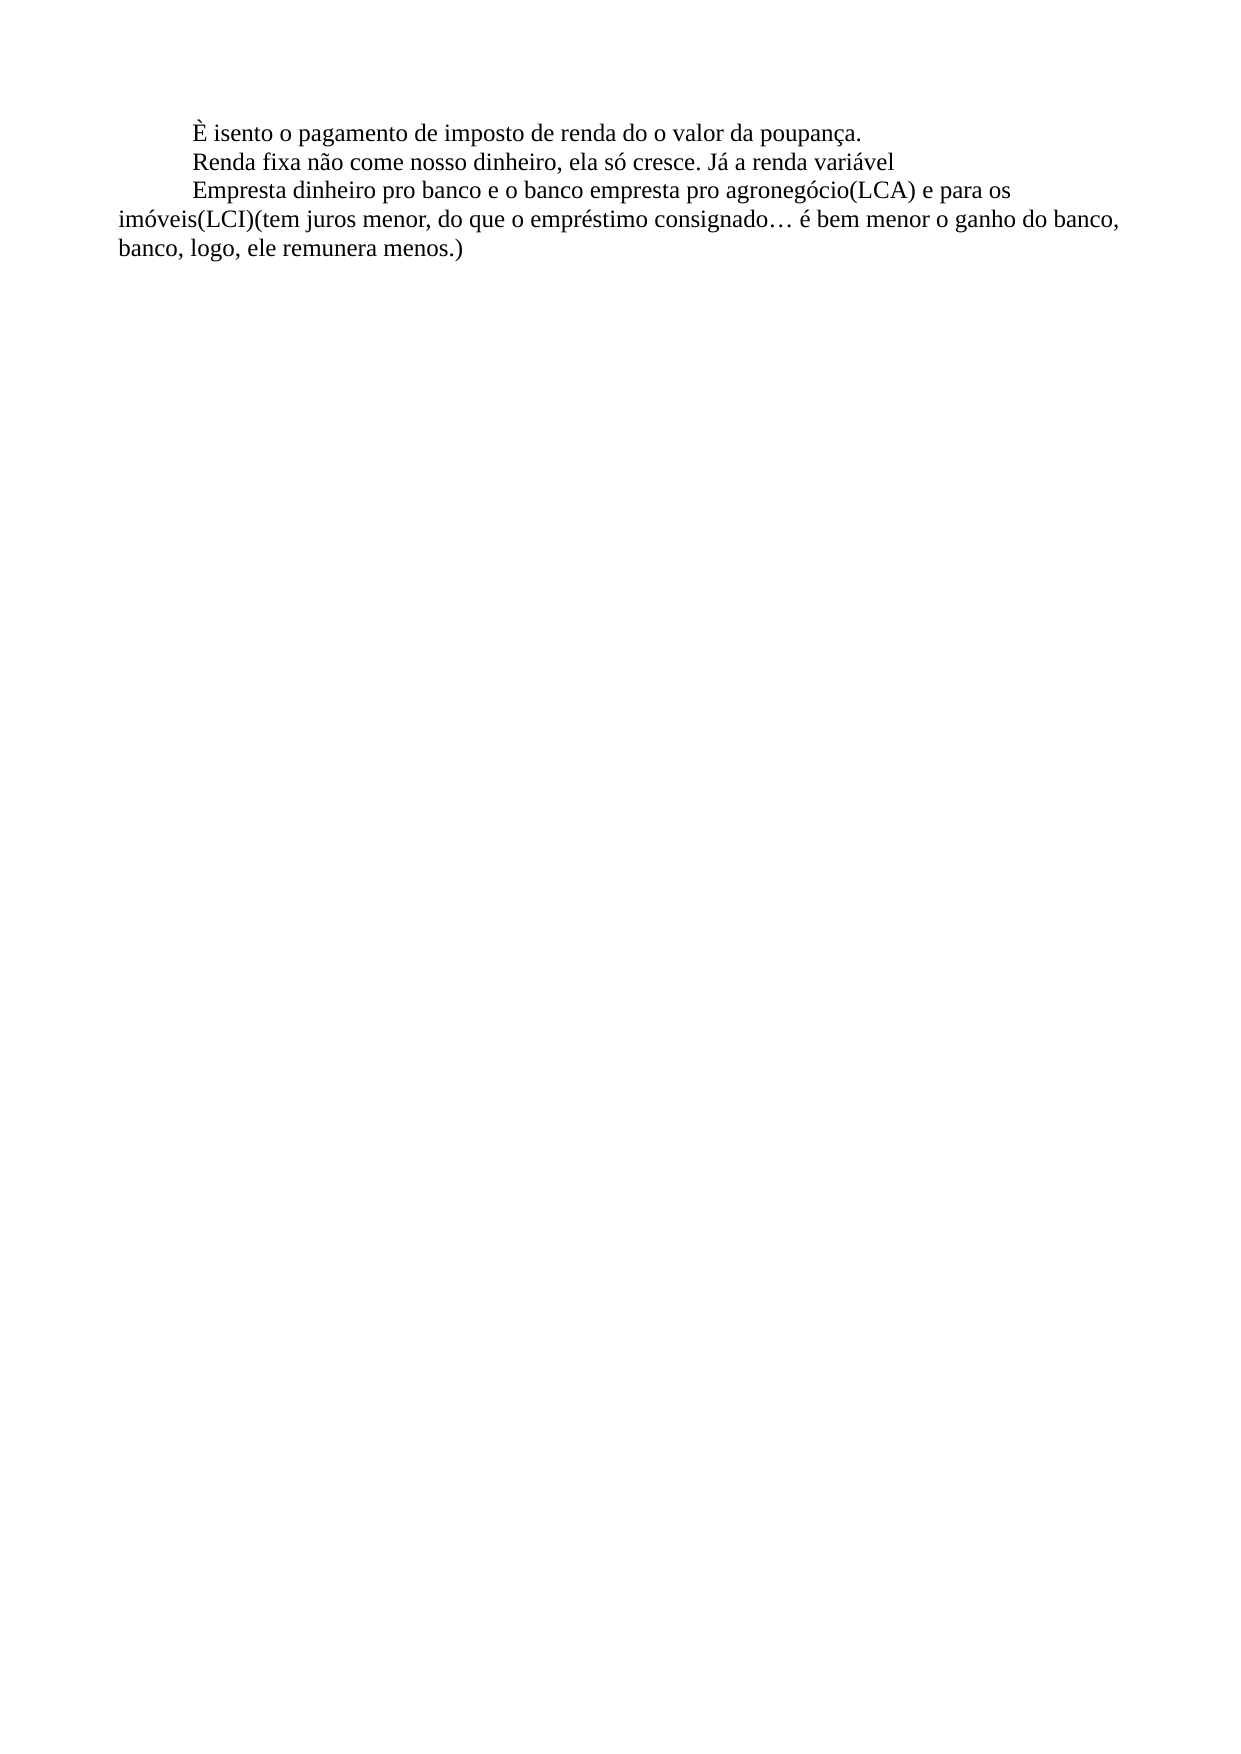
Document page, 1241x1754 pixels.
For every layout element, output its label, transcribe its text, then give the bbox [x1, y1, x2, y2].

text È isento o pagamento de imposto de renda do o valor da poupança. [118, 118, 1122, 147]
text Renda fixa não come nosso dinheiro, ela só cresce. Já a renda variável [118, 147, 1122, 176]
text Empresta dinheiro pro banco e o banco empresta pro agronegócio(LCA) e para os imóveis(LCI)(tem juros menor, do que o empréstimo consignado… é bem menor o ganho do banco, banco, logo, ele remunera menos.) [118, 176, 1122, 262]
